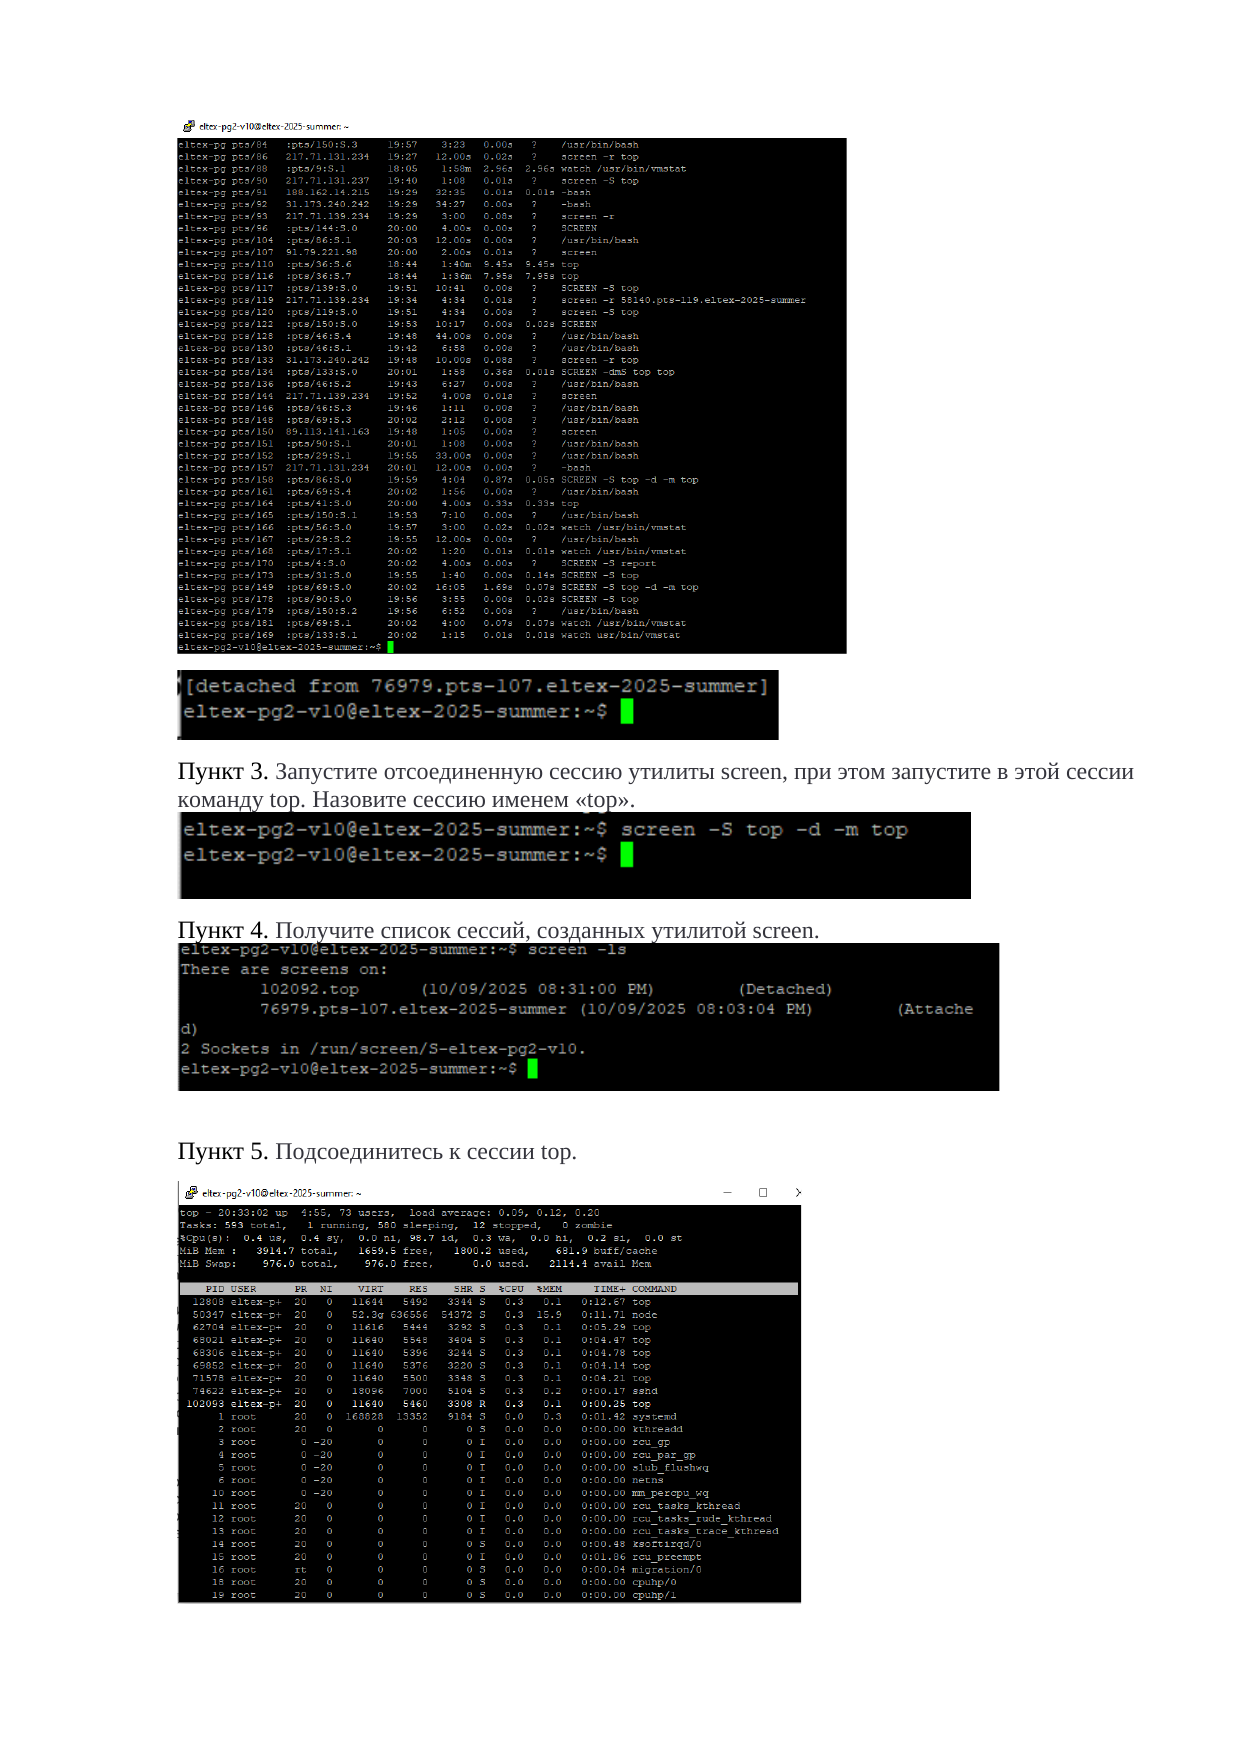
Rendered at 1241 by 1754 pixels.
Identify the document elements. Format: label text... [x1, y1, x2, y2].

picture [177, 118, 847, 654]
text Пункт 5. Подсоединитесь к сессии top. [177, 1136, 1152, 1165]
text Пункт 4. Получите список сессий, созданных утилитой screen. [177, 915, 1152, 944]
picture [177, 812, 971, 899]
picture [177, 670, 779, 740]
picture [177, 1181, 802, 1604]
picture [177, 943, 1000, 1091]
text Пункт 3. Запустите отсоединенную сессию утилиты screen, при этом запустите в этой сессии команду top. Назовите сессию именем «top». [177, 756, 1152, 812]
